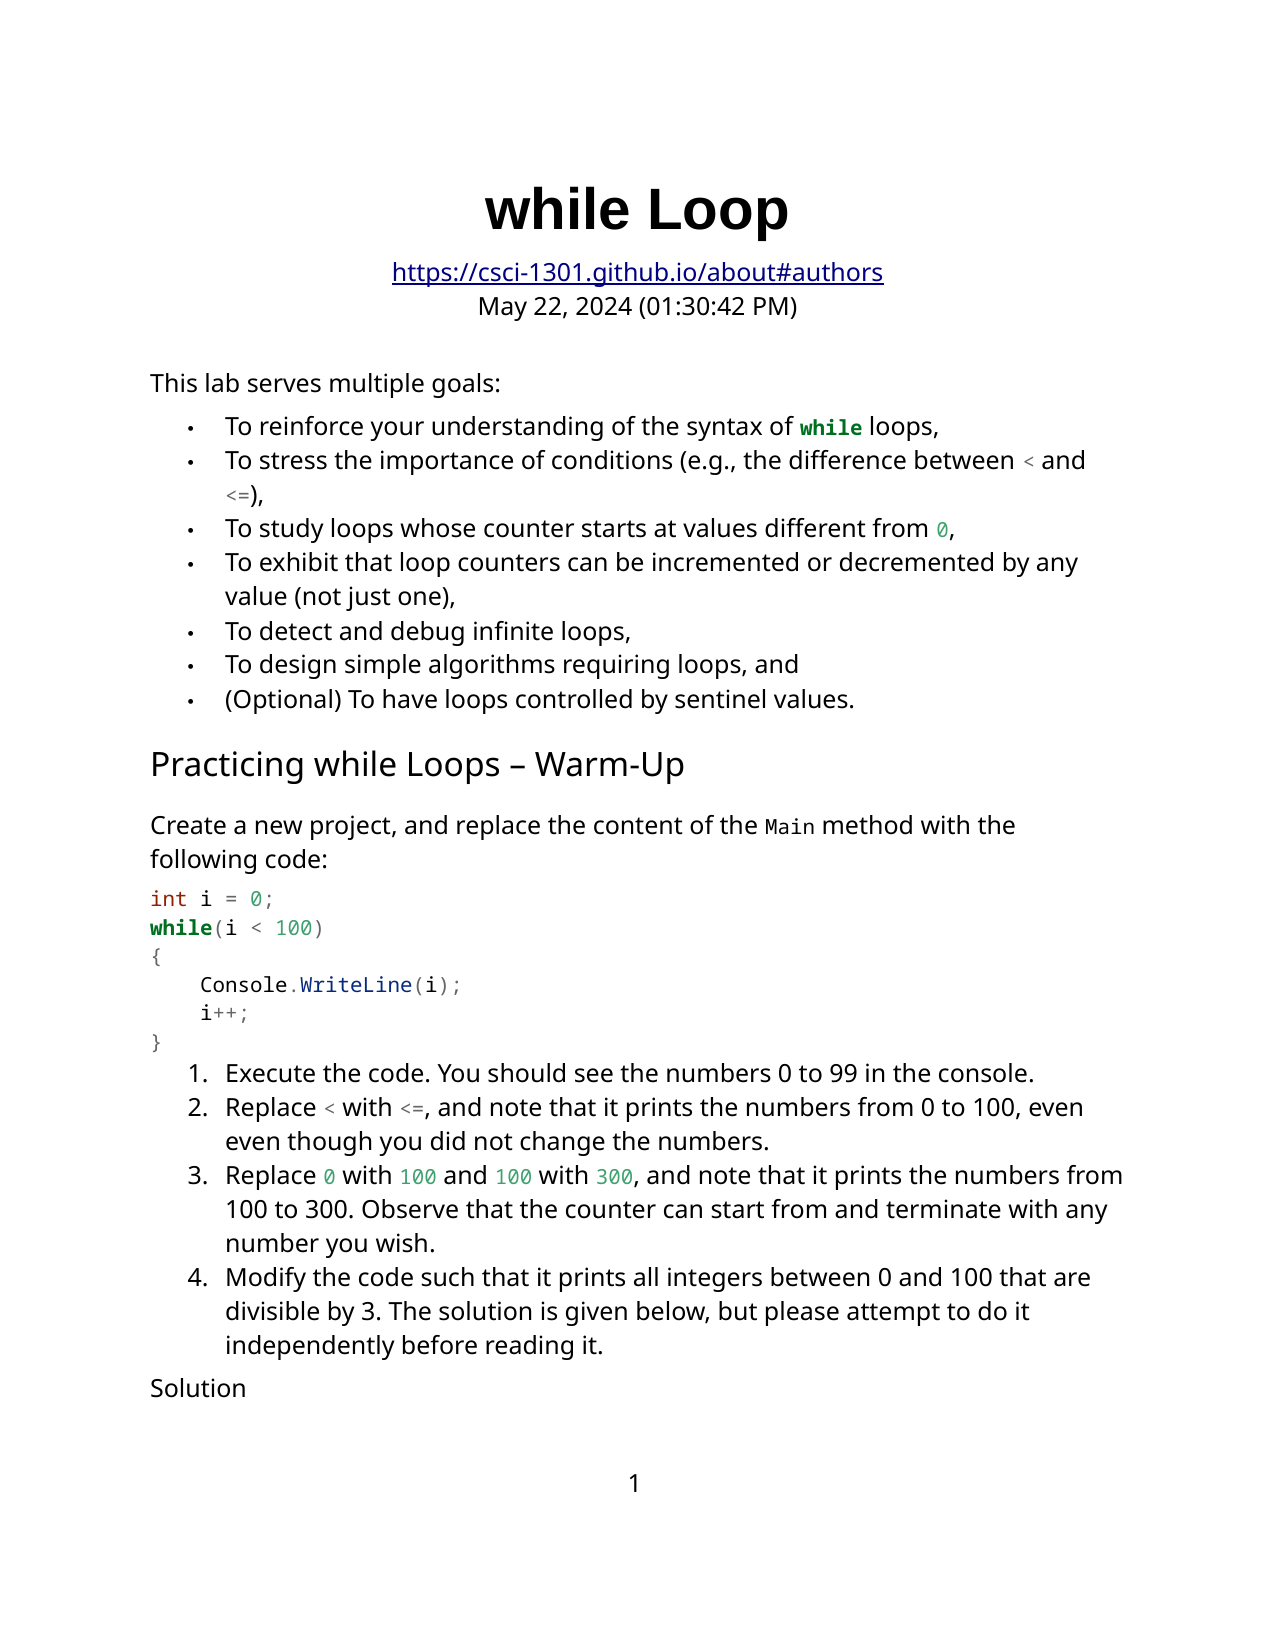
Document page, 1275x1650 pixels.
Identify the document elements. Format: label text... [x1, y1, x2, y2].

text { [150, 941, 1125, 970]
list To stress the importance of conditions (e.g., the difference between < and <=), [187, 443, 1125, 511]
title while Loop [150, 175, 1125, 242]
list Modify the code such that it prints all integers between 0 and 100 that are divisible by 3. The solution is given below, but please attempt to do it independently before reading it. [187, 1259, 1125, 1362]
list Replace < with <=, and note that it prints the numbers from 0 to 100, even even though you did not change the numbers. [187, 1089, 1125, 1157]
list To exhibit that loop counters can be incremented or decremented by any value (not just one), [187, 545, 1125, 613]
text May 22, 2024 (01:30:42 PM) [150, 289, 1125, 323]
text int i = 0; [150, 884, 1125, 913]
text This lab serves multiple goals: [150, 366, 1125, 400]
text Console.WriteLine(i); [150, 970, 1125, 998]
text i++; [150, 998, 1125, 1027]
list (Optional) To have loops controlled by sentinel values. [187, 681, 1125, 715]
list To reinforce your understanding of the syntax of while loops, [187, 409, 1125, 443]
list Execute the code. You should see the numbers 0 to 99 in the console. [187, 1055, 1125, 1089]
list To study loops whose counter starts at values different from 0, [187, 511, 1125, 545]
list To detect and debug infinite loops, [187, 613, 1125, 647]
text } [150, 1027, 1125, 1055]
text Solution [150, 1371, 1125, 1405]
text while(i < 100) [150, 913, 1125, 941]
text Create a new project, and replace the content of the Main method with the following code: [150, 807, 1125, 876]
subtitle Practicing while Loops – Warm-Up [150, 740, 1125, 786]
list To design simple algorithms requiring loops, and [187, 647, 1125, 681]
list Replace 0 with 100 and 100 with 300, and note that it prints the numbers from 100 to 300. Observe that the counter can start from and terminate with any number you wish. [187, 1157, 1125, 1259]
text https://csci-1301.github.io/about#authors [150, 254, 1125, 289]
